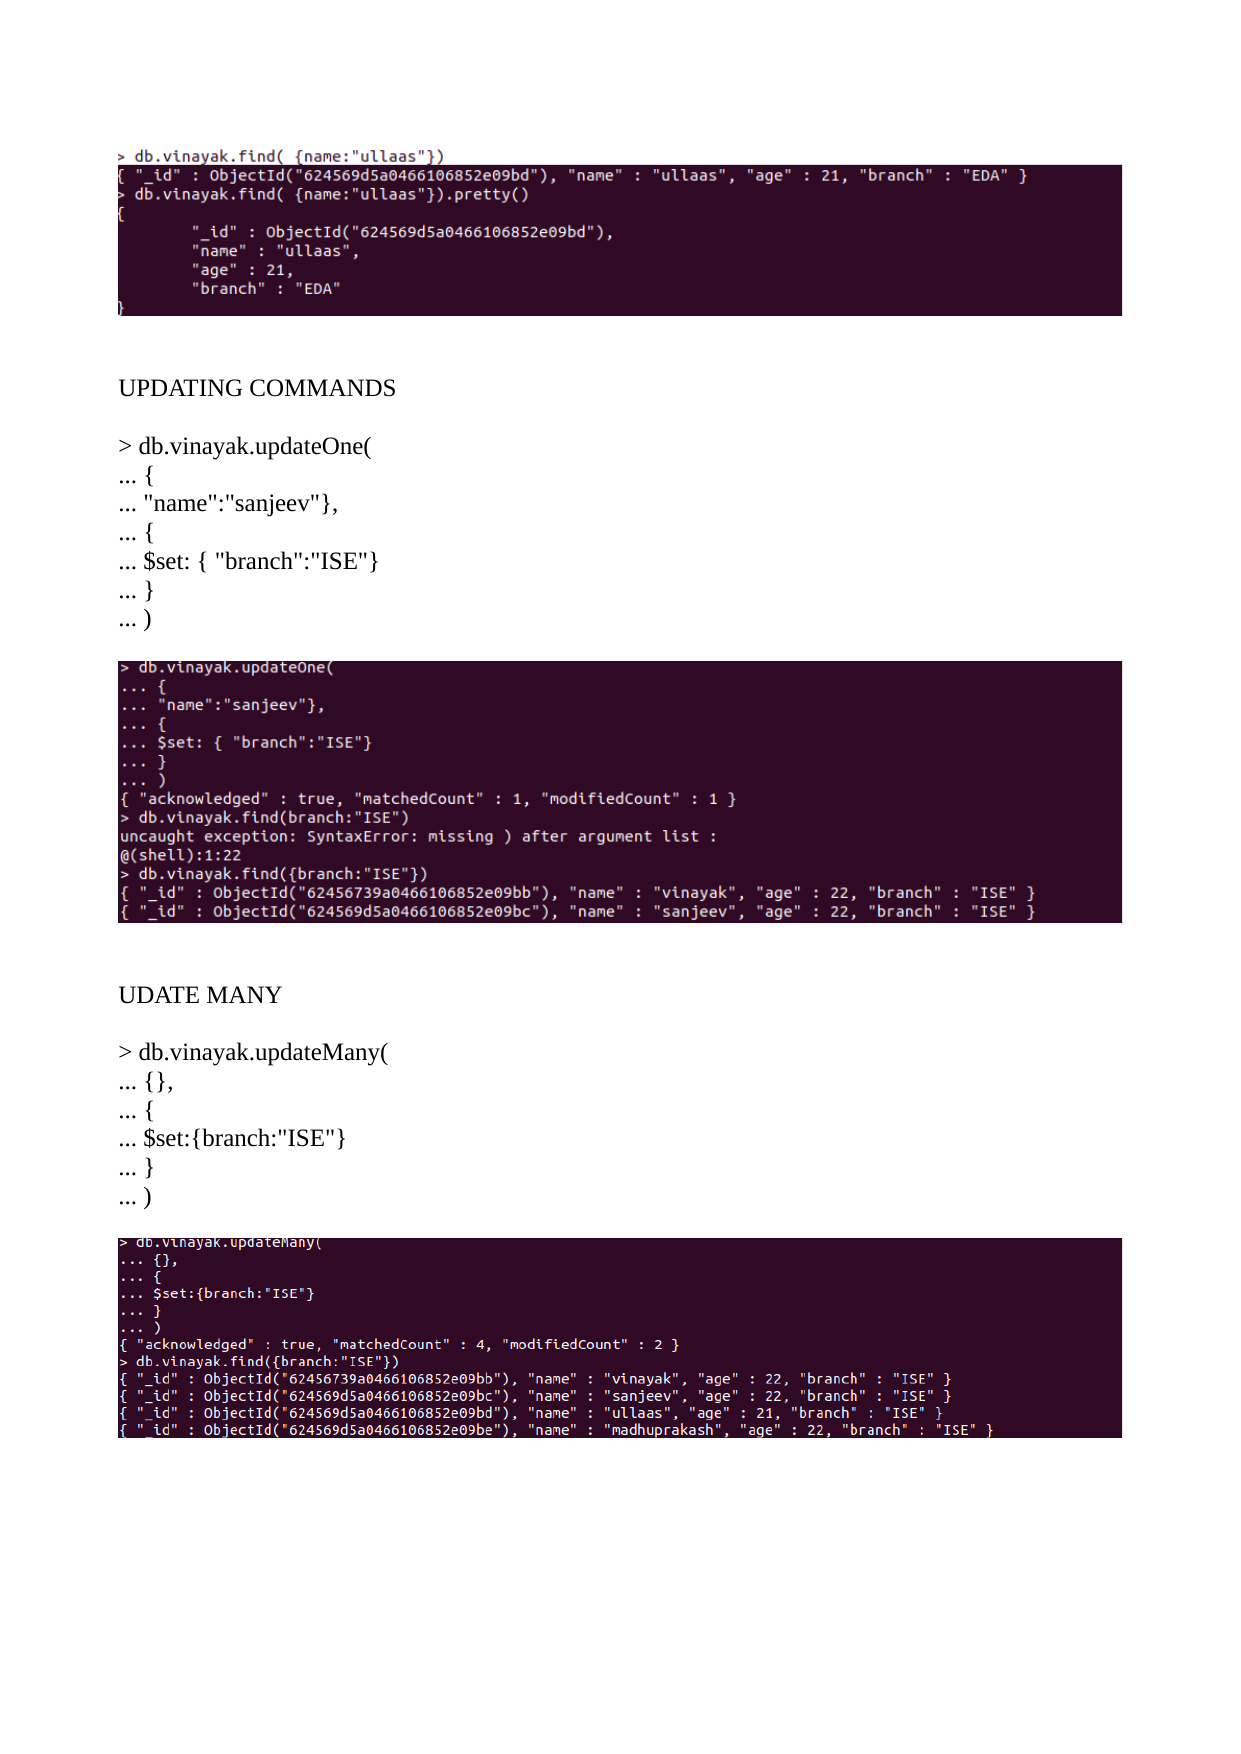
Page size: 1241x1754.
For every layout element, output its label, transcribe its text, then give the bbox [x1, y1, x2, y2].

text ... ) [118, 1181, 1122, 1210]
text > db.vinayak.updateOne( [118, 431, 1122, 460]
text > db.vinayak.updateMany( [118, 1037, 1122, 1066]
text ... } [118, 1152, 1122, 1181]
text ... ) [118, 603, 1122, 632]
text ... $set:{branch:"ISE"} [118, 1123, 1122, 1152]
picture [118, 1238, 1123, 1438]
text ... { [118, 460, 1122, 488]
text ... $set: { "branch":"ISE"} [118, 546, 1122, 575]
text ... } [118, 575, 1122, 603]
text ... { [118, 517, 1122, 546]
text ... { [118, 1095, 1122, 1123]
picture [118, 146, 1123, 316]
text UPDATING COMMANDS [118, 373, 1122, 402]
text UDATE MANY [118, 980, 1122, 1008]
text ... "name":"sanjeev"}, [118, 488, 1122, 517]
picture [118, 661, 1123, 923]
text ... {}, [118, 1066, 1122, 1095]
